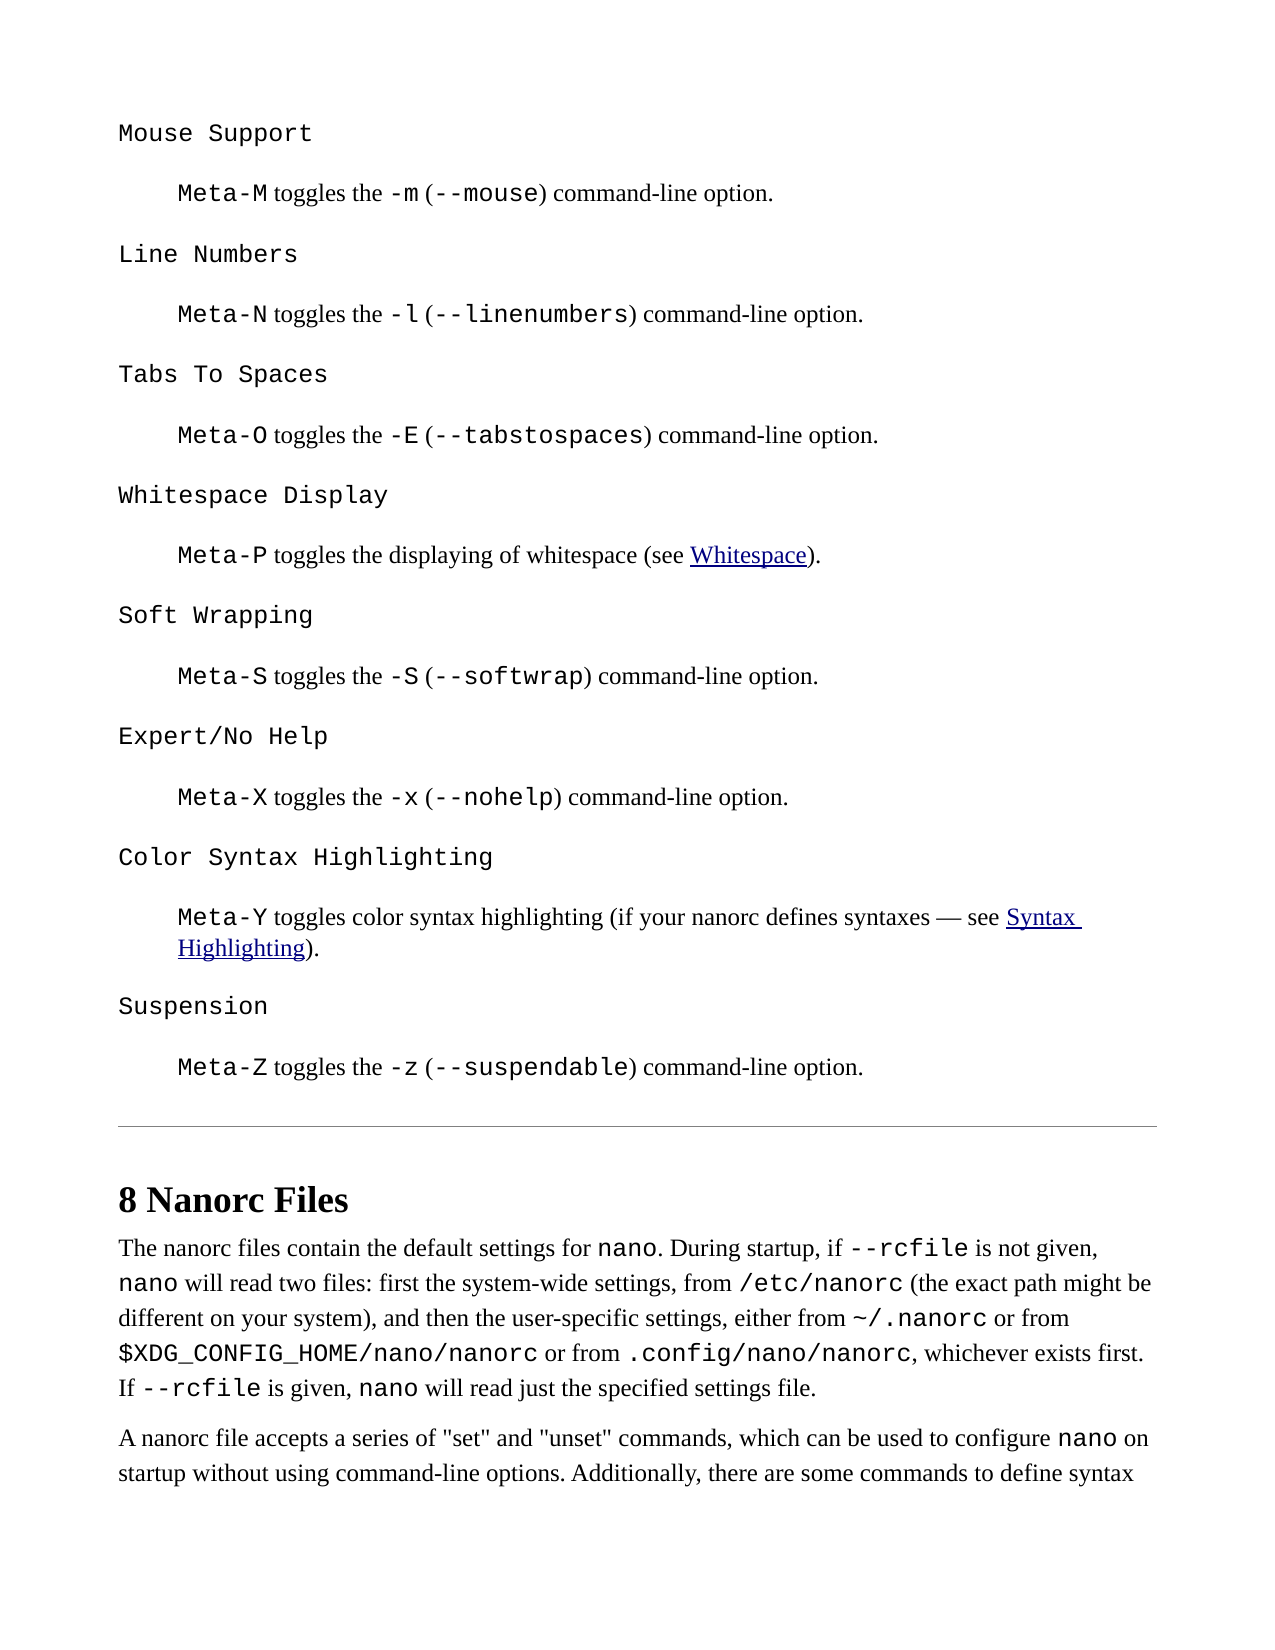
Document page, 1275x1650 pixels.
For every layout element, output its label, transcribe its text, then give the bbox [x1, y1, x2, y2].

text The nanorc files contain the default settings for nano. During startup, if --rcfile is not given, nano will read two files: first the system-wide settings, from /etc/nanorc (the exact path might be different on your system), and then the user-specific settings, either from ~/.nanorc or from $XDG_CONFIG_HOME/nano/nanorc or from .config/nano/nanorc, whichever exists first. If --rcfile is given, nano will read just the specified settings file. [118, 1233, 1157, 1404]
list Meta-S toggles the -S (--softwrap) command-line option. [177, 661, 1157, 692]
subtitle Mouse Support [118, 118, 1157, 149]
list Meta-M toggles the -m (--mouse) command-line option. [177, 178, 1157, 209]
subtitle 8 Nanorc Files [118, 1177, 1157, 1220]
subtitle Suspension [118, 991, 1157, 1022]
subtitle Tabs To Spaces [118, 359, 1157, 390]
subtitle Color Syntax Highlighting [118, 842, 1157, 873]
text A nanorc file accepts a series of "set" and "unset" commands, which can be used to configure nano on startup without using command-line options. Additionally, there are some commands to define syntax [118, 1423, 1157, 1487]
list Meta-Z toggles the -z (--suspendable) command-line option. [177, 1052, 1157, 1082]
list Meta-Y toggles color syntax highlighting (if your nanorc defines syntaxes — see Syntax Highlighting). [177, 902, 1157, 962]
list Meta-X toggles the -x (--nohelp) command-line option. [177, 782, 1157, 812]
subtitle Whitespace Display [118, 480, 1157, 511]
list Meta-O toggles the -E (--tabstospaces) command-line option. [177, 420, 1157, 451]
list Meta-P toggles the displaying of whitespace (see Whitespace). [177, 540, 1157, 571]
subtitle Soft Wrapping [118, 601, 1157, 631]
subtitle Line Numbers [118, 239, 1157, 269]
subtitle Expert/No Help [118, 721, 1157, 752]
list Meta-N toggles the -l (--linenumbers) command-line option. [177, 299, 1157, 330]
